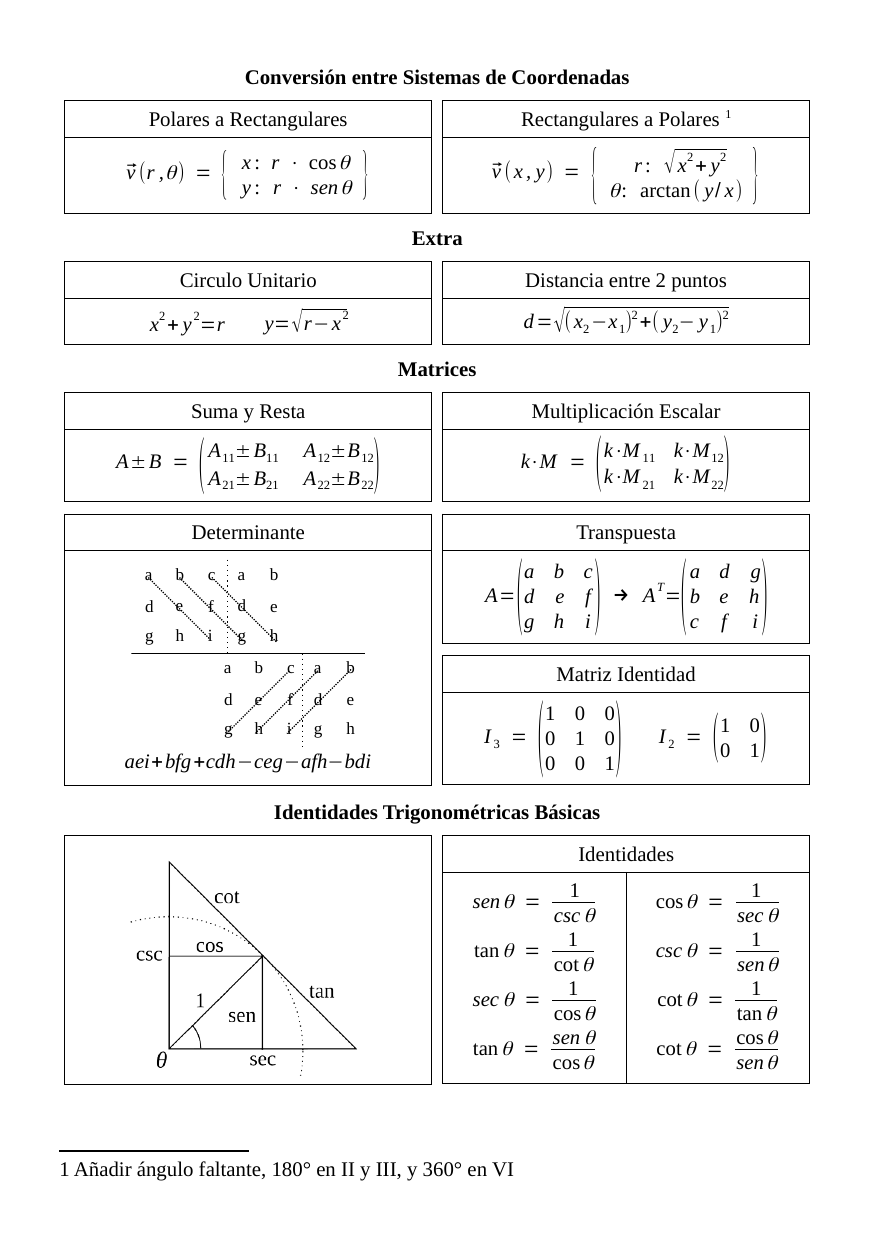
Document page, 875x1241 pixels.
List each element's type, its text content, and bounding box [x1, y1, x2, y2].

table_cell [59, 830, 437, 1091]
table_header Transpuesta [443, 515, 809, 550]
table_cell [437, 386, 815, 508]
table_cell [437, 508, 815, 649]
table_header Extra [59, 220, 815, 255]
table_cell [437, 95, 815, 220]
table_cell [443, 138, 809, 213]
table_cell [443, 299, 809, 344]
table_header Polares a Rectangulares [65, 101, 431, 137]
table_cell [627, 873, 809, 1083]
table_cell [437, 255, 815, 351]
table_header Determinante [65, 515, 431, 550]
table_header Suma y Resta [65, 393, 431, 429]
table_header Multiplicación Escalar [443, 393, 809, 429]
table_header Matriz Identidad [443, 656, 809, 692]
table_cell [437, 649, 815, 794]
table_cell [443, 430, 809, 501]
table_cell [437, 830, 815, 1091]
table_cell [65, 138, 431, 213]
table_header Conversión entre Sistemas de Coordenadas [59, 59, 815, 94]
table_header Identidades Trigonométricas Básicas [59, 794, 815, 829]
table_cell [59, 95, 437, 220]
table_cell [59, 386, 437, 508]
table_cell [443, 551, 809, 642]
table_cell [65, 299, 431, 344]
table_cell [443, 693, 809, 784]
table_header Distancia entre 2 puntos [443, 262, 809, 297]
table_header Identidades [443, 836, 809, 872]
table_cell [443, 873, 626, 1083]
table_header Circulo Unitario [65, 262, 431, 297]
table_header Matrices [59, 351, 815, 386]
table_cell [65, 551, 431, 785]
table_cell [59, 508, 437, 794]
table_header [65, 836, 431, 1084]
table_cell [65, 430, 431, 501]
table_cell [59, 255, 437, 351]
table_header Rectangulares a Polares [443, 101, 809, 137]
picture [129, 842, 367, 1079]
